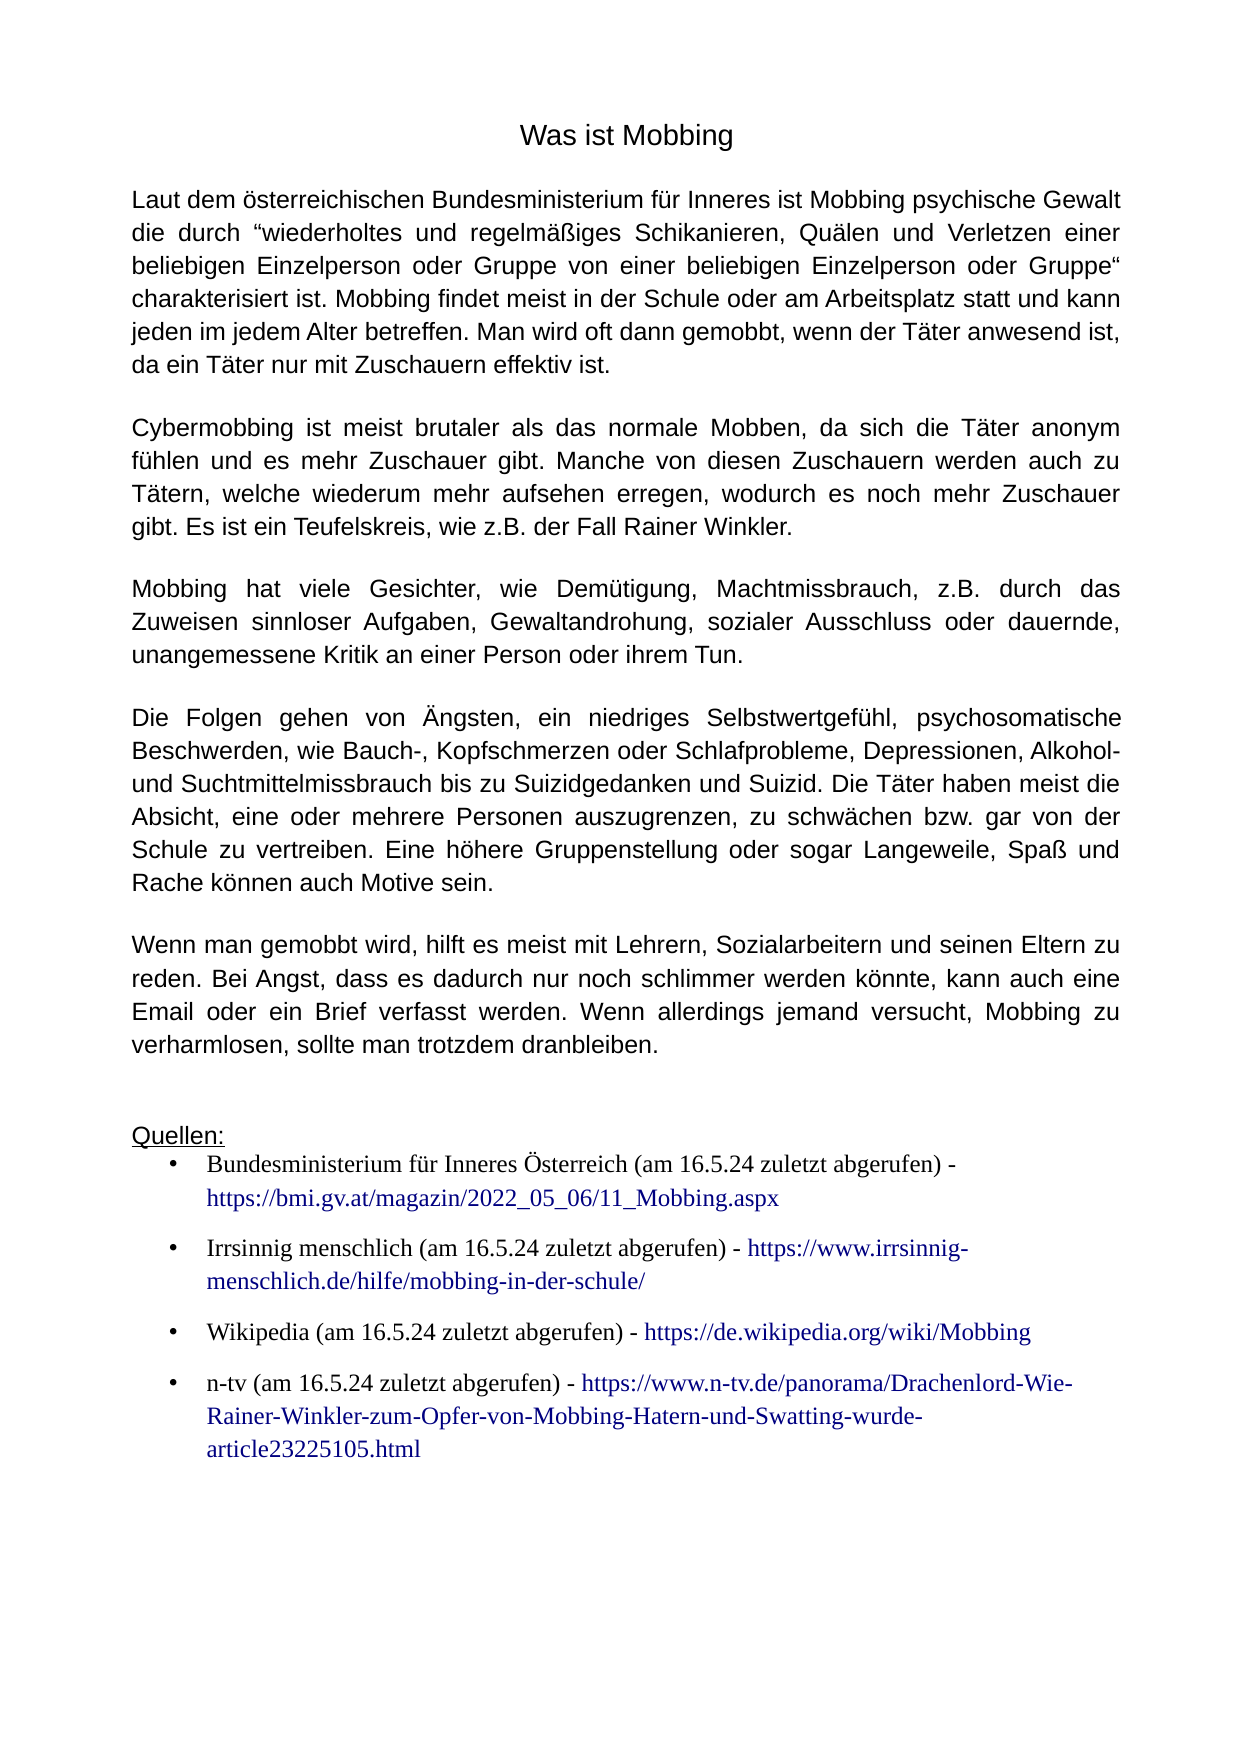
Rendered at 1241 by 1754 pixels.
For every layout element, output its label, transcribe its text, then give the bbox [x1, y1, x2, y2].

text Die Folgen gehen von Ängsten, ein niedriges Selbstwertgefühl, psychosomatische Beschwerden, wie Bauch-, Kopfschmerzen oder Schlafprobleme, Depressionen, Alkohol- und Suchtmittelmissbrauch bis zu Suizidgedanken und Suizid. Die Täter haben meist die Absicht, eine oder mehrere Personen auszugrenzen, zu schwächen bzw. gar von der Schule zu vertreiben. Eine höhere Gruppenstellung oder sogar Langeweile, Spaß und Rache können auch Motive sein. [131, 703, 1122, 897]
text Cybermobbing ist meist brutaler als das normale Mobben, da sich die Täter anonym fühlen und es mehr Zuschauer gibt. Manche von diesen Zuschauern werden auch zu Tätern, welche wiederum mehr aufsehen erregen, wodurch es noch mehr Zuschauer gibt. Es ist ein Teufelskreis, wie z.B. der Fall Rainer Winkler. [131, 413, 1122, 541]
text Mobbing hat viele Gesichter, wie Demütigung, Machtmissbrauch, z.B. durch das Zuweisen sinnloser Aufgaben, Gewaltandrohung, sozialer Ausschluss oder dauernde, unangemessene Kritik an einer Person oder ihrem Tun. [131, 574, 1122, 669]
text Wenn man gemobbt wird, hilft es meist mit Lehrern, Sozialarbeitern und seinen Eltern zu reden. Bei Angst, dass es dadurch nur noch schlimmer werden könnte, kann auch eine Email oder ein Brief verfasst werden. Wenn allerdings jemand versucht, Mobbing zu verharmlosen, sollte man trotzdem dranbleiben. [131, 931, 1122, 1058]
list Wikipedia (am 16.5.24 zuletzt abgerufen) - https://de.wikipedia.org/wiki/Mobbing [169, 1317, 1122, 1346]
text Was ist Mobbing [131, 118, 1122, 152]
text Laut dem österreichischen Bundesministerium für Inneres ist Mobbing psychische Gewalt die durch “wiederholtes und regelmäßiges Schikanieren, Quälen und Verletzen einer beliebigen Einzelperson oder Gruppe von einer beliebigen Einzelperson oder Gruppe“ charakterisiert ist. Mobbing findet meist in der Schule oder am Arbeitsplatz statt und kann jeden im jedem Alter betreffen. Man wird oft dann gemobbt, wenn der Täter anwesend ist, da ein Täter nur mit Zuschauern effektiv ist. [131, 185, 1122, 379]
list Irrsinnig menschlich (am 16.5.24 zuletzt abgerufen) - https://www.irrsinnig-menschlich.de/hilfe/mobbing-in-der-schule/ [169, 1233, 1122, 1295]
text Quellen: [131, 1121, 1122, 1149]
list Bundesministerium für Inneres Österreich (am 16.5.24 zuletzt abgerufen) - https://bmi.gv.at/magazin/2022_05_06/11_Mobbing.aspx [169, 1149, 1122, 1211]
list n-tv (am 16.5.24 zuletzt abgerufen) - https://www.n-tv.de/panorama/Drachenlord-Wie-Rainer-Winkler-zum-Opfer-von-Mobbing-Hatern-und-Swatting-wurde-article23225105.html [169, 1368, 1122, 1463]
